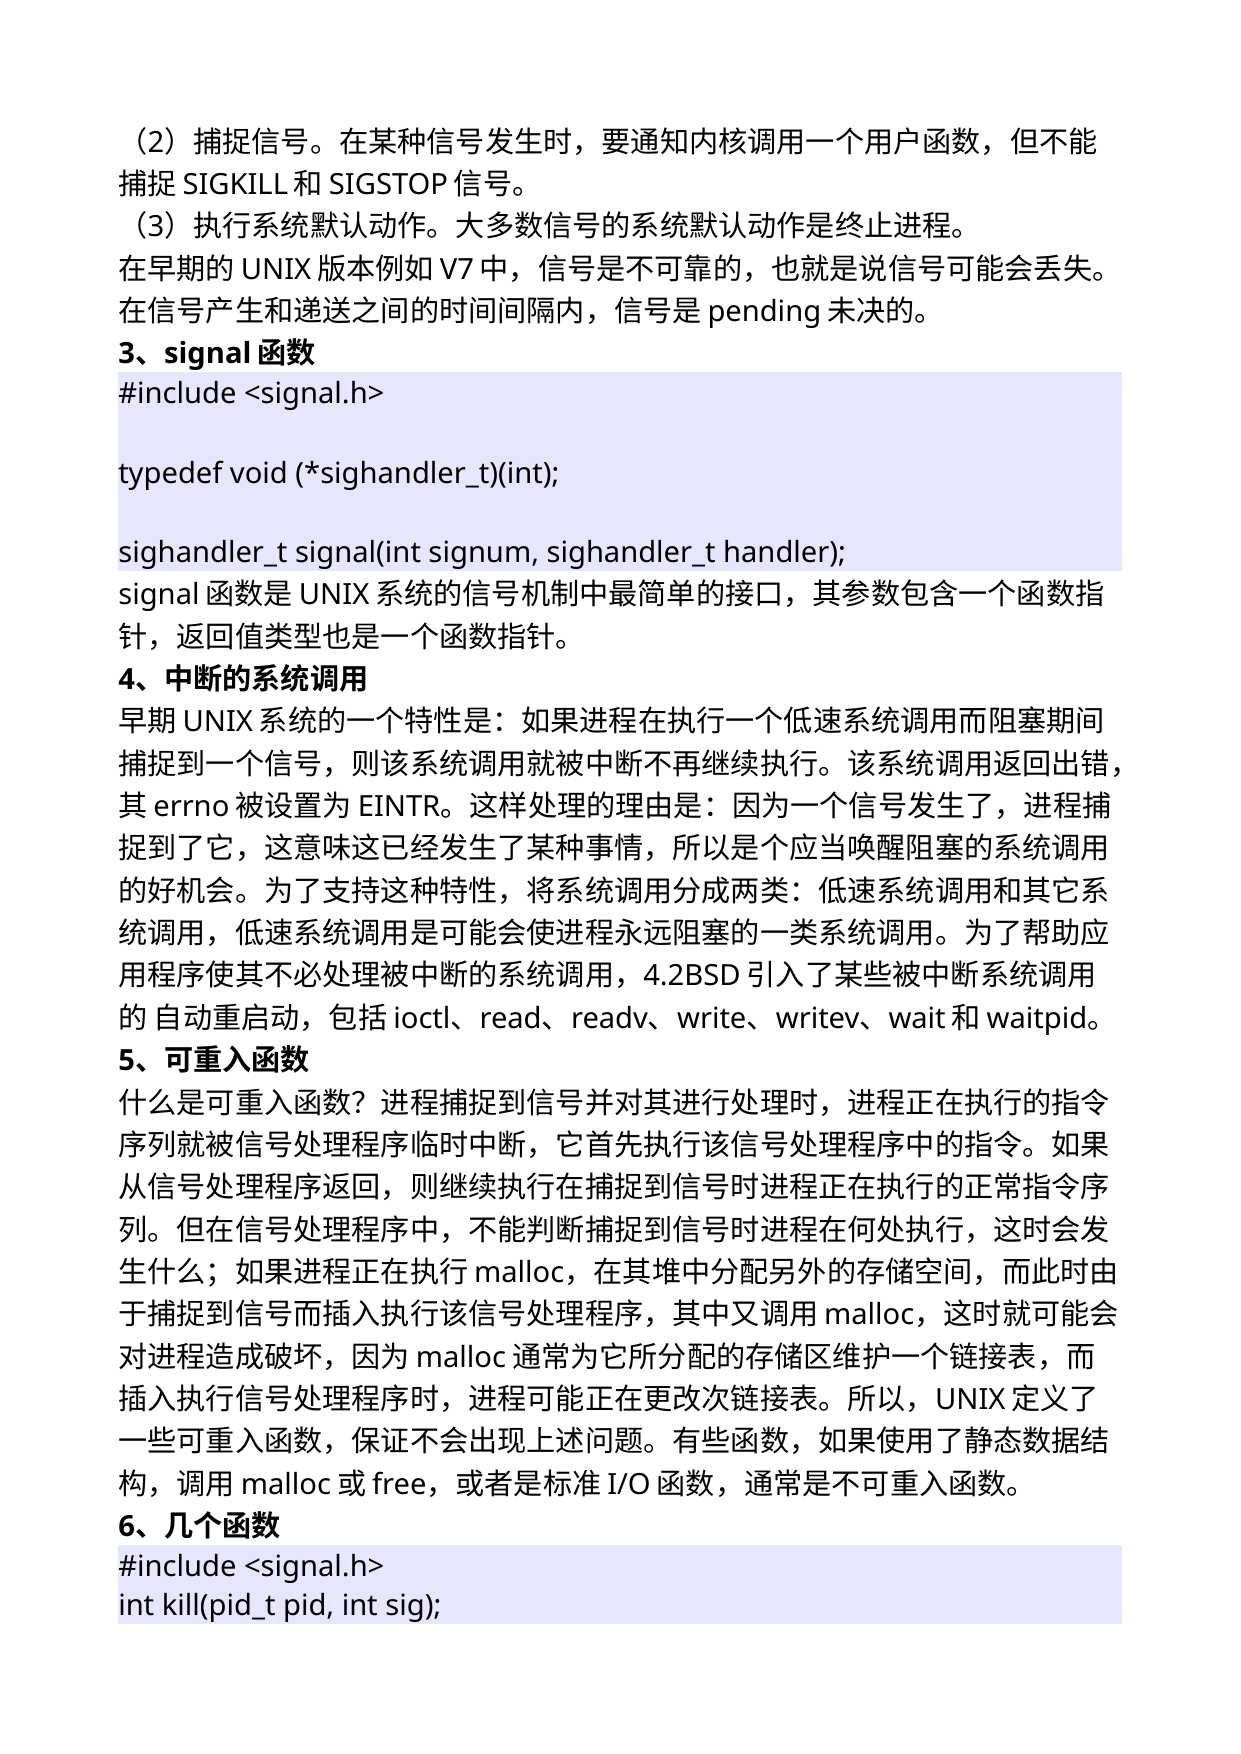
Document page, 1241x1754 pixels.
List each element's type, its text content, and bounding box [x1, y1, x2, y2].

text 6、几个函数 [118, 1503, 1122, 1545]
text #include <signal.h> [118, 1545, 1122, 1585]
text 3、signal函数 [118, 330, 1122, 372]
text typedef void (*sighandler_t)(int); [118, 452, 1122, 492]
text sighandler_t signal(int signum, sighandler_t handler); [118, 531, 1122, 571]
text 5、可重入函数 [118, 1037, 1122, 1079]
text 在早期的UNIX版本例如V7中，信号是不可靠的，也就是说信号可能会丢失。在信号产生和递送之间的时间间隔内，信号是pending未决的。 [118, 245, 1122, 330]
text signal函数是UNIX系统的信号机制中最简单的接口，其参数包含一个函数指针，返回值类型也是一个函数指针。 [118, 571, 1122, 656]
text 4、中断的系统调用 [118, 656, 1122, 698]
text （2）捕捉信号。在某种信号发生时，要通知内核调用一个用户函数，但不能捕捉SIGKILL和SIGSTOP信号。 [118, 118, 1122, 203]
text int kill(pid_t pid, int sig); [118, 1585, 1122, 1624]
text 早期UNIX系统的一个特性是：如果进程在执行一个低速系统调用而阻塞期间捕捉到一个信号，则该系统调用就被中断不再继续执行。该系统调用返回出错，其errno被设置为EINTR。这样处理的理由是：因为一个信号发生了，进程捕捉到了它，这意味这已经发生了某种事情，所以是个应当唤醒阻塞的系统调用的好机会。为了支持这种特性，将系统调用分成两类：低速系统调用和其它系统调用，低速系统调用是可能会使进程永远阻塞的一类系统调用。为了帮助应用程序使其不必处理被中断的系统调用，4.2BSD引入了某些被中断系统调用的 自动重启动，包括ioctl、read、readv、write、writev、wait和waitpid。 [118, 698, 1122, 1037]
text #include <signal.h> [118, 372, 1122, 412]
text （3）执行系统默认动作。大多数信号的系统默认动作是终止进程。 [118, 203, 1122, 245]
text 什么是可重入函数？进程捕捉到信号并对其进行处理时，进程正在执行的指令序列就被信号处理程序临时中断，它首先执行该信号处理程序中的指令。如果从信号处理程序返回，则继续执行在捕捉到信号时进程正在执行的正常指令序列。但在信号处理程序中，不能判断捕捉到信号时进程在何处执行，这时会发生什么；如果进程正在执行malloc，在其堆中分配另外的存储空间，而此时由于捕捉到信号而插入执行该信号处理程序，其中又调用malloc，这时就可能会对进程造成破坏，因为malloc通常为它所分配的存储区维护一个链接表，而插入执行信号处理程序时，进程可能正在更改次链接表。所以，UNIX定义了一些可重入函数，保证不会出现上述问题。有些函数，如果使用了静态数据结构，调用malloc或free，或者是标准I/O函数，通常是不可重入函数。 [118, 1079, 1122, 1503]
